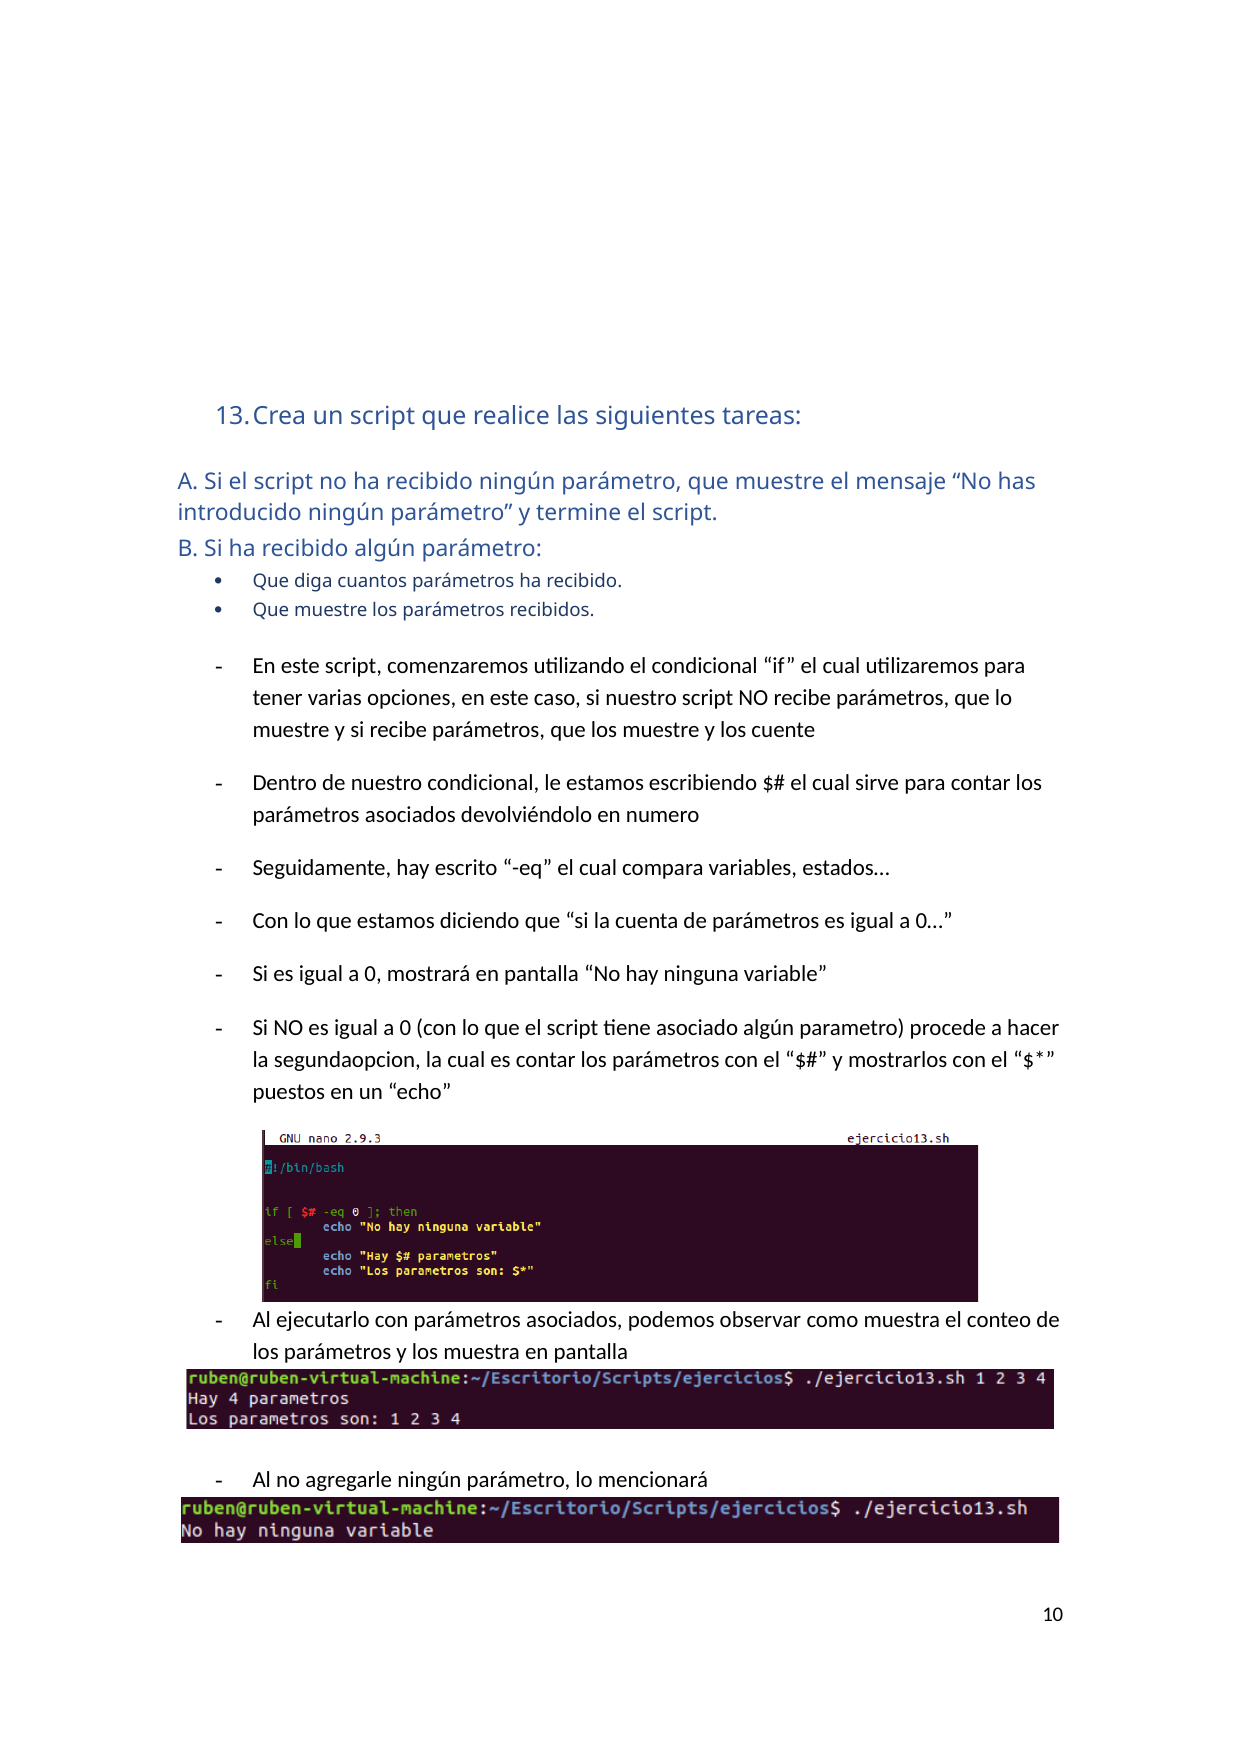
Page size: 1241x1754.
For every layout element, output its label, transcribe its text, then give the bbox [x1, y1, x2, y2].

list En este script, comenzaremos utilizando el condicional “if” el cual utilizaremos para tener varias opciones, en este caso, si nuestro script NO recibe parámetros, que lo muestre y si recibe parámetros, que los muestre y los cuente [215, 651, 1063, 743]
list Seguidamente, hay escrito “-eq” el cual compara variables, estados… [215, 853, 1063, 882]
subtitle A. Si el script no ha recibido ningún parámetro, que muestre el mensaje “No has introducido ningún parámetro” y termine el script. [177, 465, 1063, 527]
list Crea un script que realice las siguientes tareas: [215, 398, 1063, 432]
list Si es igual a 0, mostrará en pantalla “No hay ninguna variable” [215, 959, 1063, 988]
list Al ejecutarlo con parámetros asociados, podemos observar como muestra el conteo de los parámetros y los muestra en pantalla [215, 1305, 1063, 1366]
subtitle B. Si ha recibido algún parámetro: [177, 532, 1063, 563]
list Dentro de nuestro condicional, le estamos escribiendo $# el cual sirve para contar los parámetros asociados devolviéndolo en numero [215, 768, 1063, 828]
list Si NO es igual a 0 (con lo que el script tiene asociado algún parametro) procede a hacer la segundaopcion, la cual es contar los parámetros con el “$#” y mostrarlos con el “$*” puestos en un “echo” [215, 1013, 1063, 1105]
list Que diga cuantos parámetros ha recibido. [215, 567, 1063, 592]
list Con lo que estamos diciendo que “si la cuenta de parámetros es igual a 0…” [215, 907, 1063, 934]
list Al no agregarle ningún parámetro, lo mencionará [215, 1465, 1063, 1493]
list Que muestre los parámetros recibidos. [215, 597, 1063, 622]
